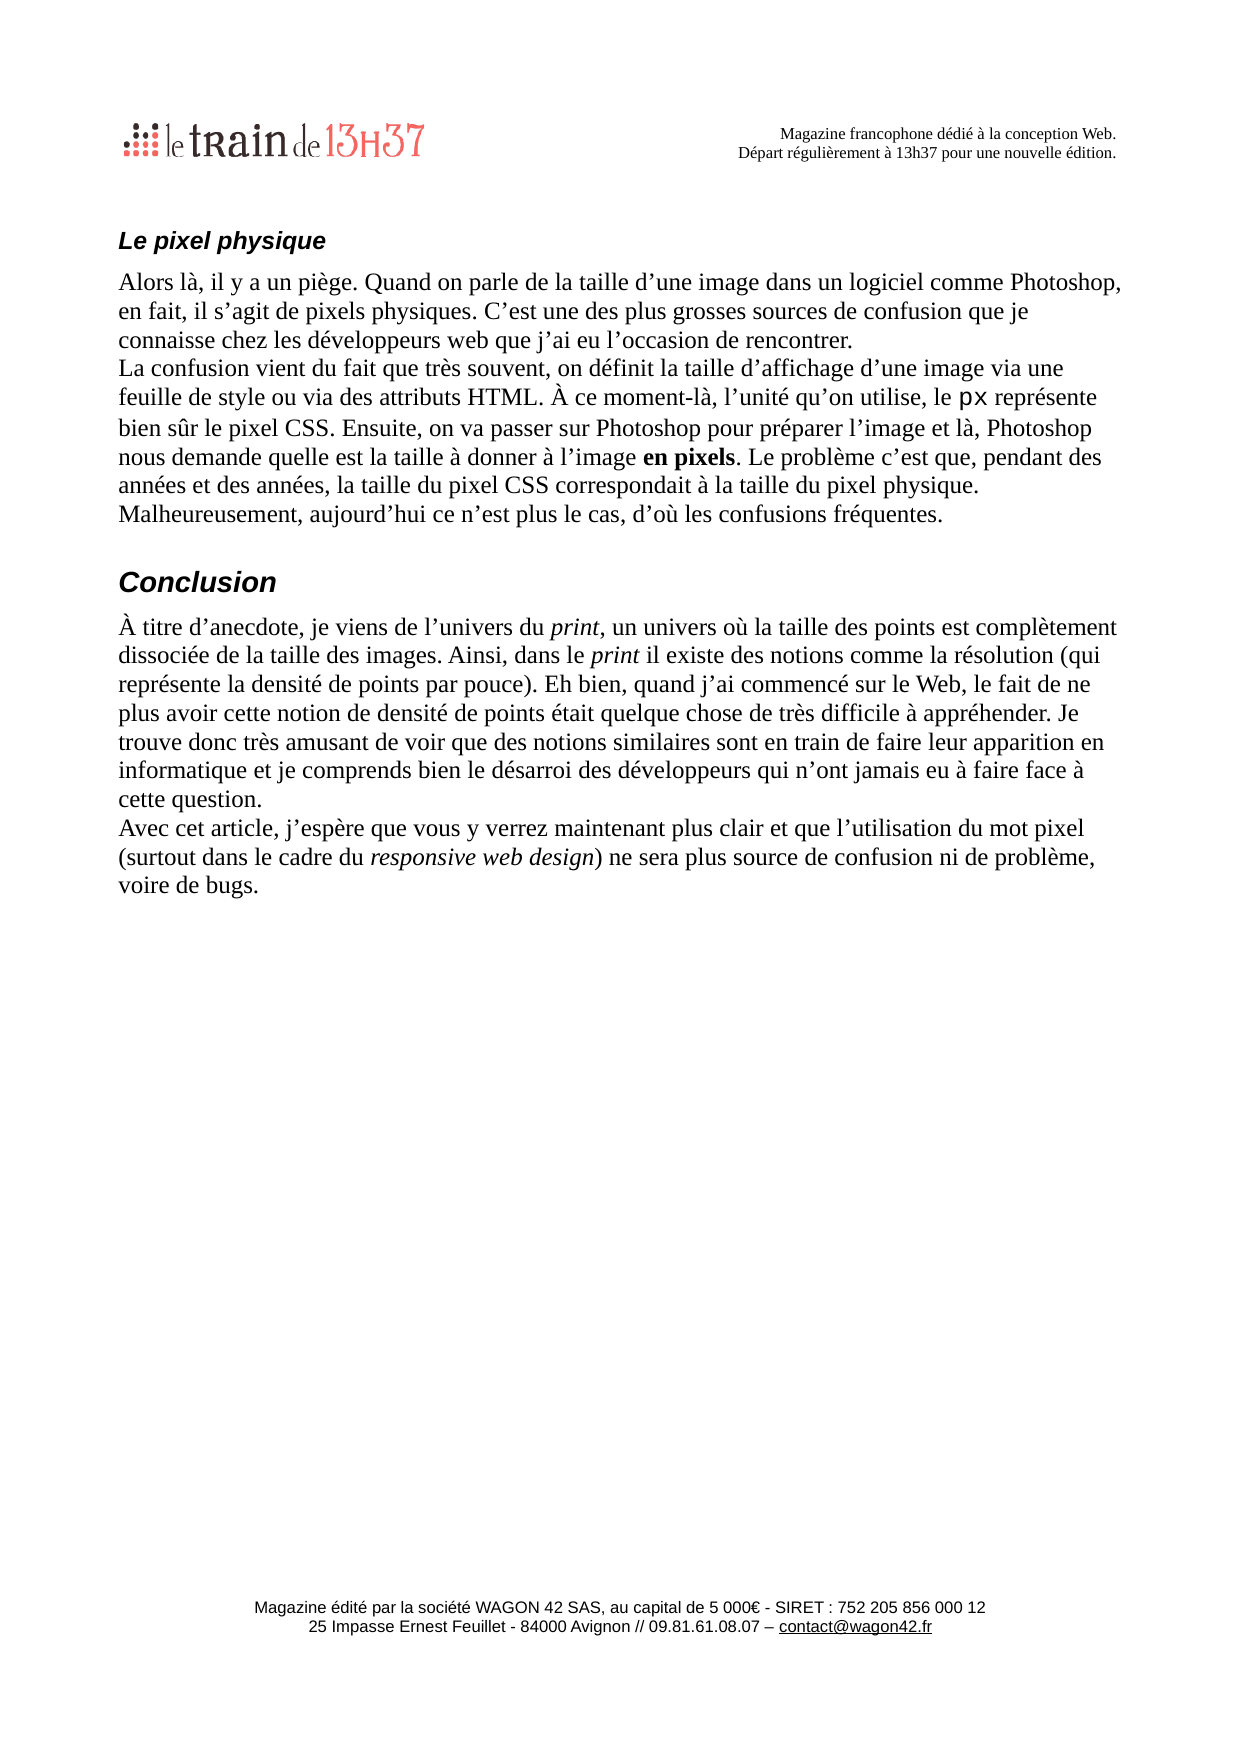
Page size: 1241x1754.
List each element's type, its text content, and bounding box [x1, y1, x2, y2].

subtitle Conclusion [118, 566, 1122, 599]
text Avec cet article, j’espère que vous y verrez maintenant plus clair et que l’utilisation du mot pixel (surtout dans le cadre du responsive web design) ne sera plus source de confusion ni de problème, voire de bugs. [118, 813, 1122, 899]
picture [123, 123, 425, 157]
text À titre d’anecdote, je viens de l’univers du print, un univers où la taille des points est complètement dissociée de la taille des images. Ainsi, dans le print il existe des notions comme la résolution (qui représente la densité de points par pouce). Eh bien, quand j’ai commencé sur le Web, le fait de ne plus avoir cette notion de densité de points était quelque chose de très difficile à appréhender. Je trouve donc très amusant de voir que des notions similaires sont en train de faire leur apparition en informatique et je comprends bien le désarroi des développeurs qui n’ont jamais eu à faire face à cette question. [118, 612, 1122, 813]
subtitle Le pixel physique [118, 226, 1122, 255]
text La confusion vient du fait que très souvent, on définit la taille d’affichage d’une image via une feuille de style ou via des attributs HTML. À ce moment-là, l’unité qu’on utilise, le px représente bien sûr le pixel CSS. Ensuite, on va passer sur Photoshop pour préparer l’image et là, Photoshop nous demande quelle est la taille à donner à l’image en pixels. Le problème c’est que, pendant des années et des années, la taille du pixel CSS correspondait à la taille du pixel physique. Malheureusement, aujourd’hui ce n’est plus le cas, d’où les confusions fréquentes. [118, 353, 1122, 528]
text Alors là, il y a un piège. Quand on parle de la taille d’une image dans un logiciel comme Photoshop, en fait, il s’agit de pixels physiques. C’est une des plus grosses sources de confusion que je connaisse chez les développeurs web que j’ai eu l’occasion de rencontrer. [118, 267, 1122, 353]
